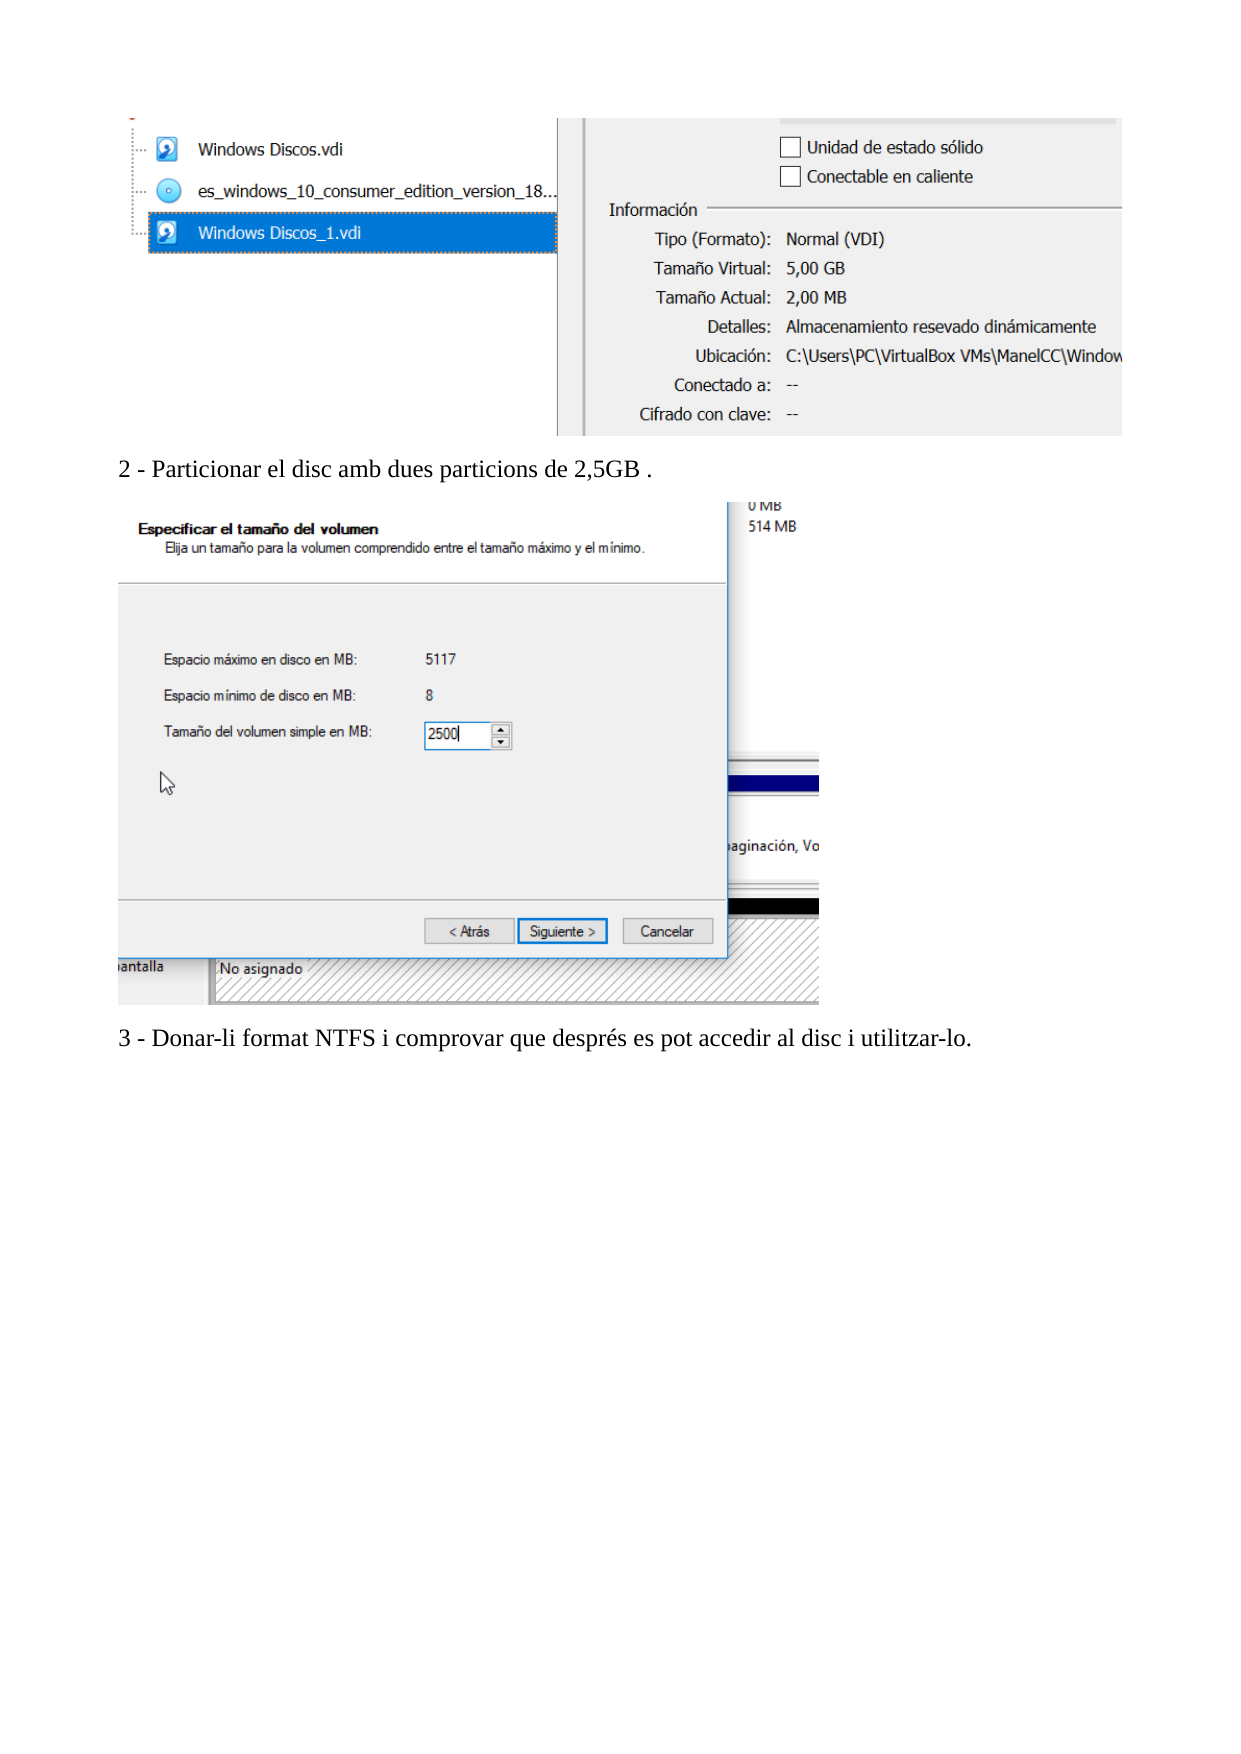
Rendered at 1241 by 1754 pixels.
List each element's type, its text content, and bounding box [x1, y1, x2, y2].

text 3 - Donar-li format NTFS i comprovar que després es pot accedir al disc i utilitzar-lo. [118, 1023, 1122, 1052]
text 2 - Particionar el disc amb dues particions de 2,5GB . [118, 454, 1122, 483]
